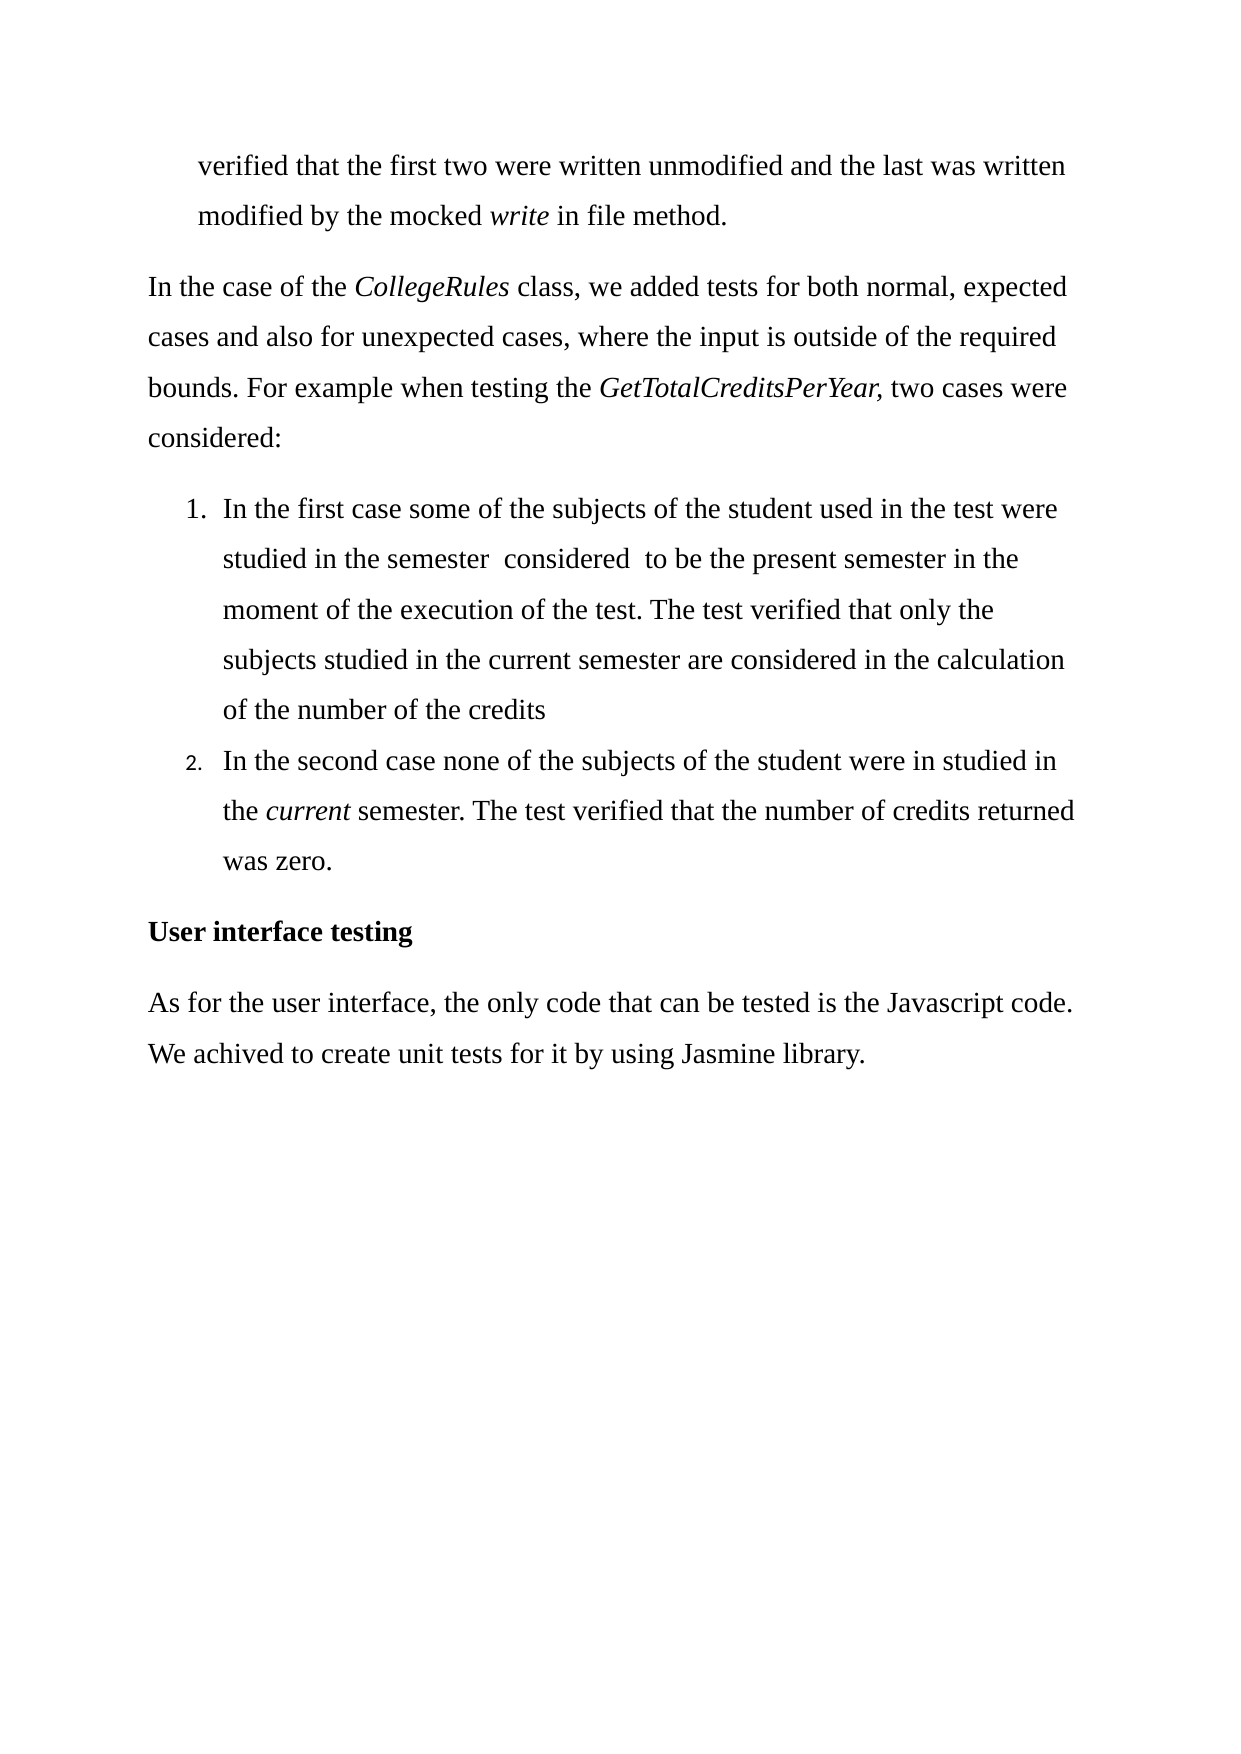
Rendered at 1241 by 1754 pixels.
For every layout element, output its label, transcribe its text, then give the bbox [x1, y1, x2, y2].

list In the first case some of the subjects of the student used in the test were studied in the semester considered to be the present semester in the moment of the execution of the test. The test verified that only the subjects studied in the current semester are considered in the calculation of the number of the credits [185, 491, 1093, 726]
text verified that the first two were written unmodified and the last was written modified by the mocked write in file method. [198, 148, 1093, 231]
list In the second case none of the subjects of the student were in studied in the current semester. The test verified that the number of credits returned was zero. [185, 743, 1093, 877]
text In the case of the CollegeRules class, we added tests for both normal, expected cases and also for unexpected cases, where the input is outside of the required bounds. For example when testing the GetTotalCreditsPerYear, two cases were considered: [148, 269, 1093, 453]
text User interface testing [148, 914, 1093, 948]
text As for the user interface, the only code that can be tested is the Javascript code. We achived to create unit tests for it by using Jasmine library. [148, 986, 1093, 1069]
